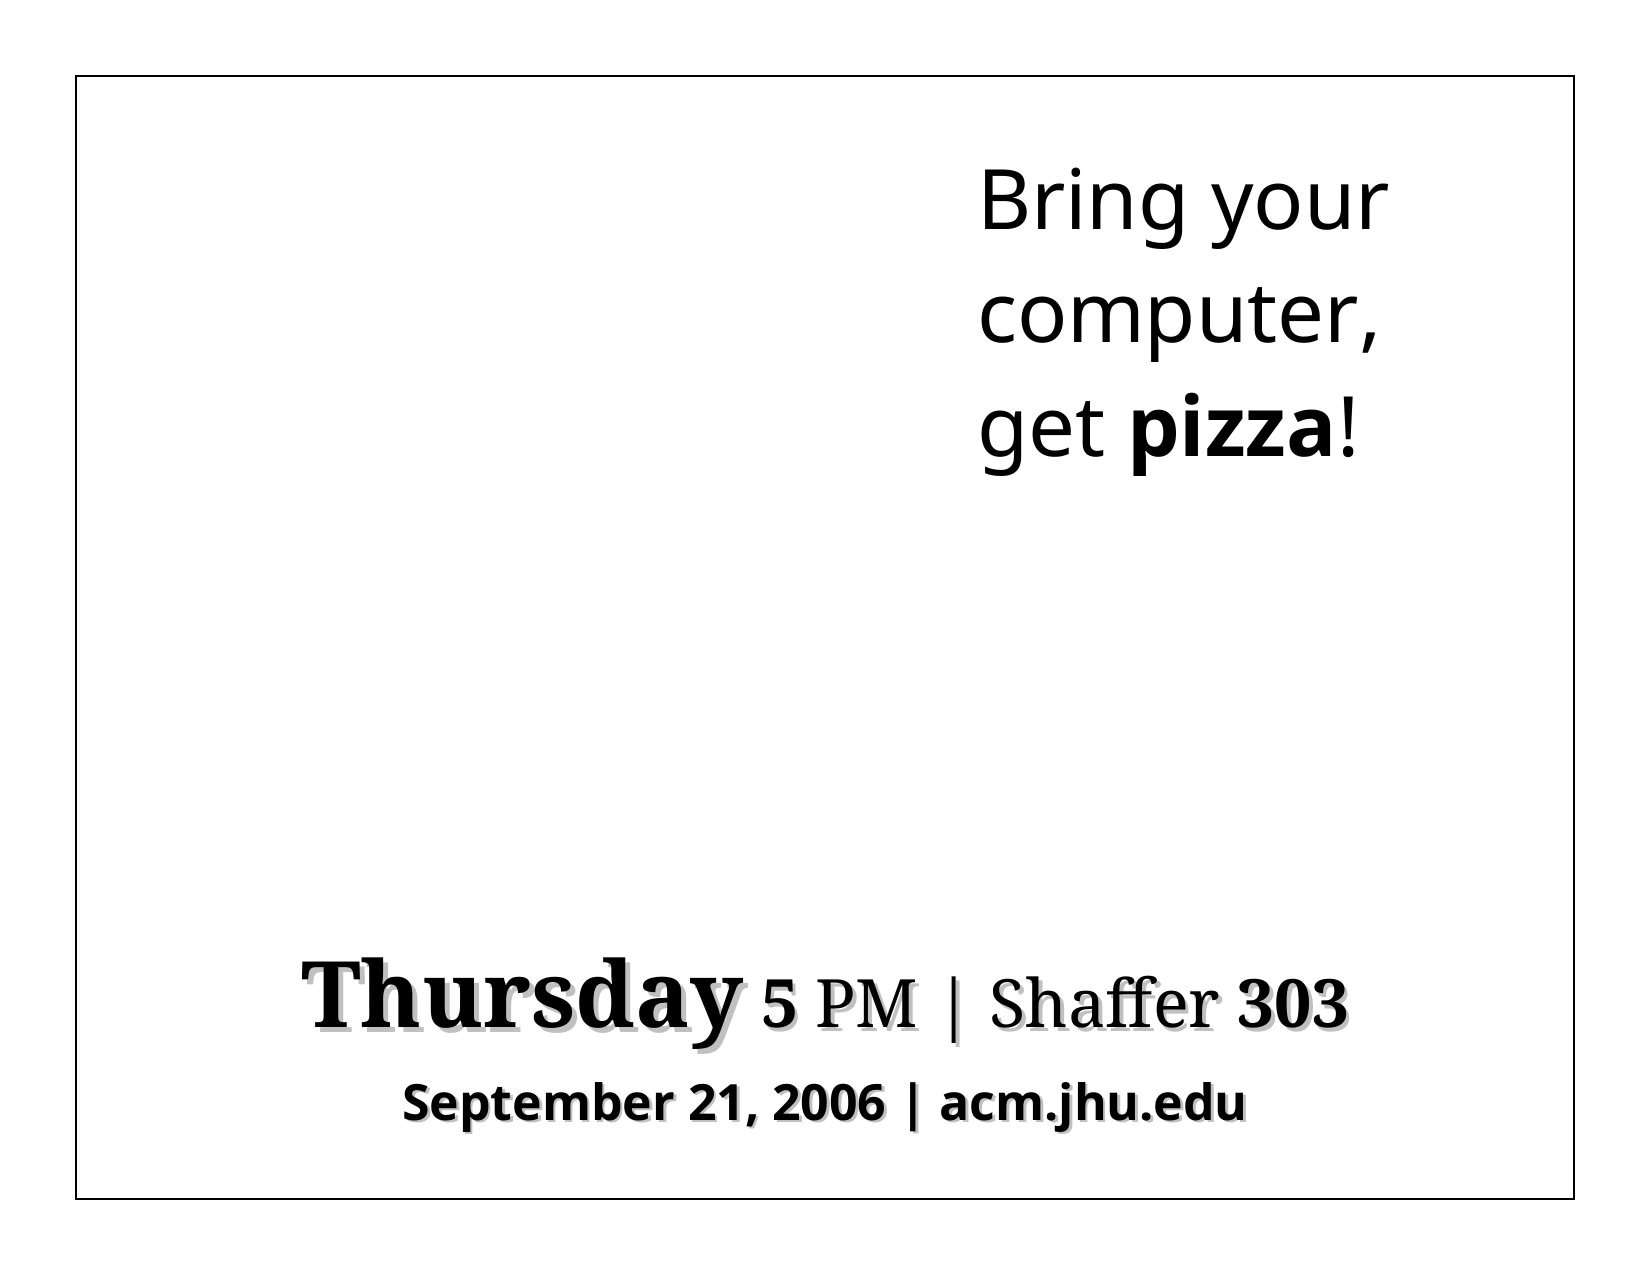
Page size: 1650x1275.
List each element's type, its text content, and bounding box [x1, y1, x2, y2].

text Bring your computer, get pizza! [977, 140, 1435, 481]
